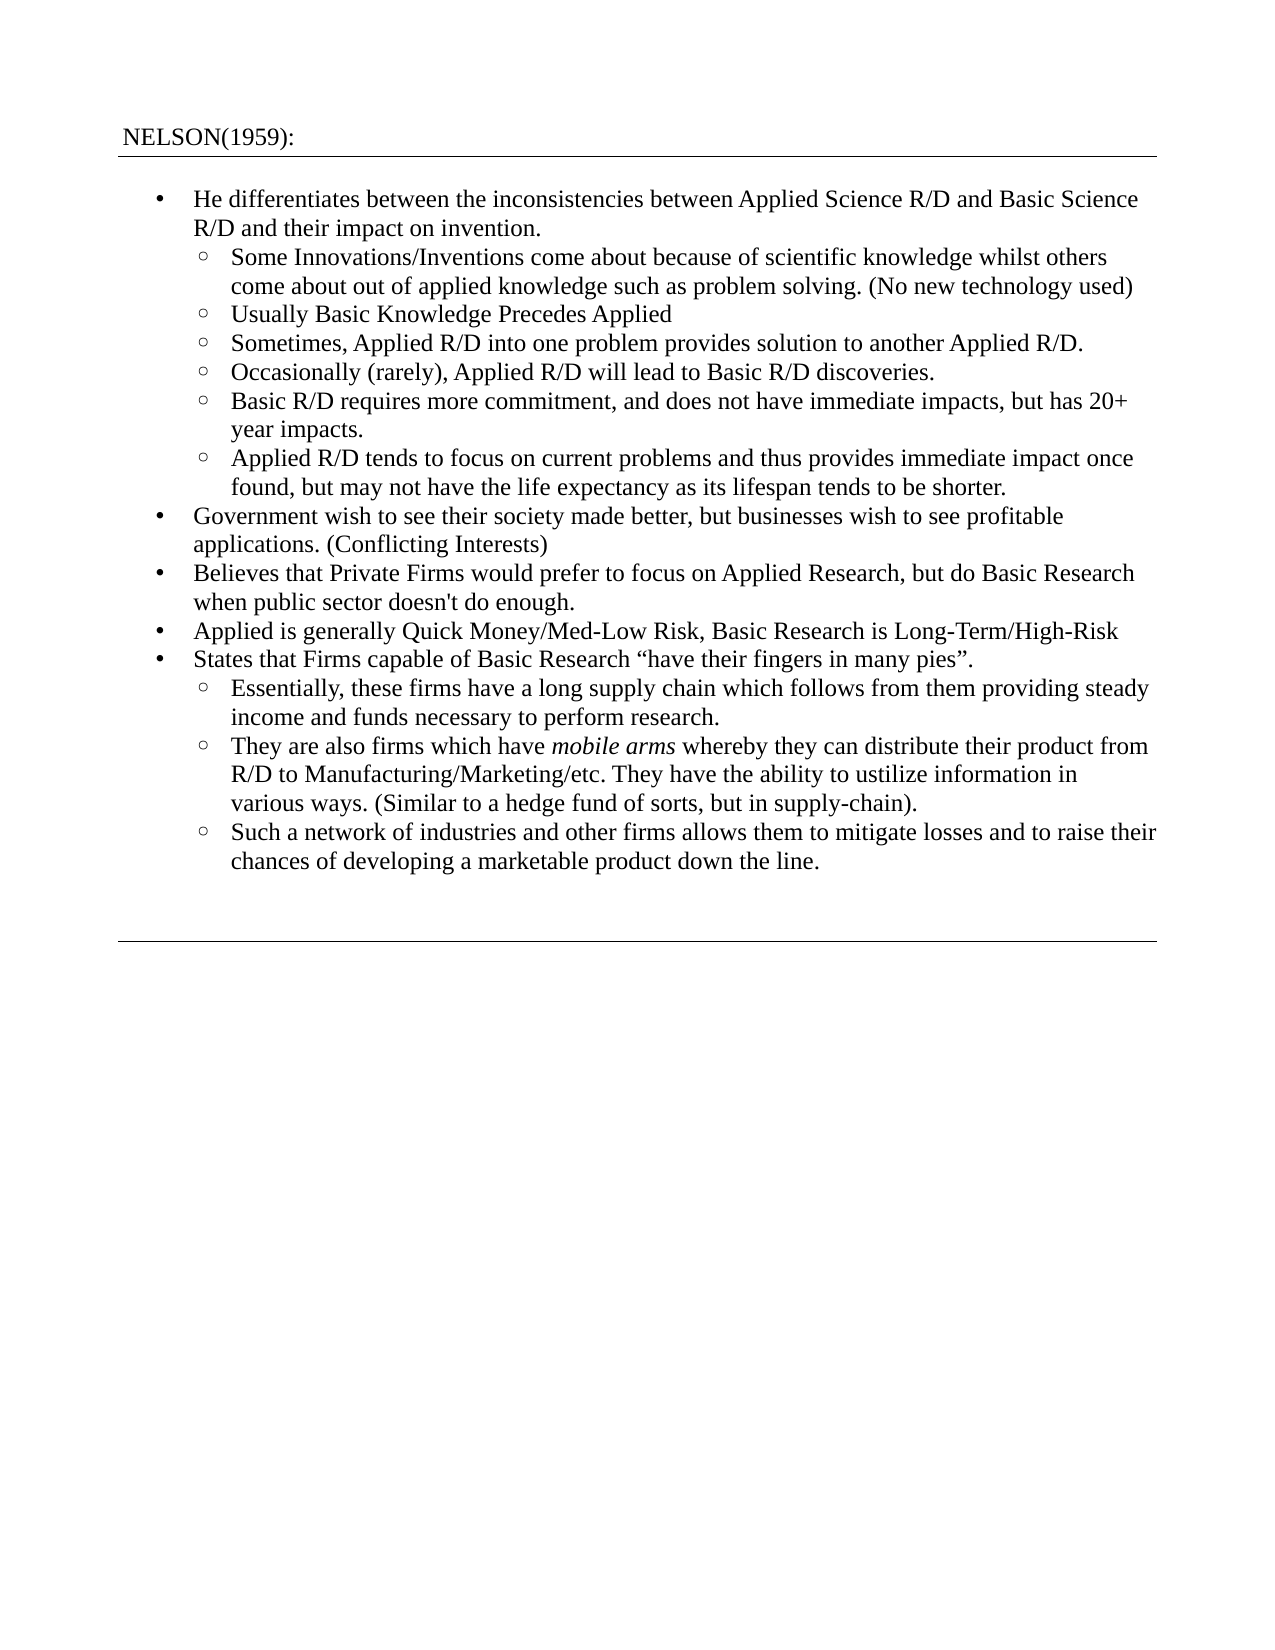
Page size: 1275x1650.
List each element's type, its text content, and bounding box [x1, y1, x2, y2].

list Government wish to see their society made better, but businesses wish to see profitable applications. (Conflicting Interests) [156, 501, 1157, 558]
list Such a network of industries and other firms allows them to mitigate losses and to raise their chances of developing a marketable product down the line. [193, 817, 1157, 874]
list Usually Basic Knowledge Precedes Applied [193, 299, 1157, 328]
list He differentiates between the inconsistencies between Applied Science R/D and Basic Science R/D and their impact on invention. [156, 184, 1157, 242]
list Basic R/D requires more commitment, and does not have immediate impacts, but has 20+ year impacts. [193, 386, 1157, 443]
list Some Innovations/Inventions come about because of scientific knowledge whilst others come about out of applied knowledge such as problem solving. (No new technology used) [193, 242, 1157, 299]
list Sometimes, Applied R/D into one problem provides solution to another Applied R/D. [193, 328, 1157, 357]
list States that Firms capable of Basic Research “have their fingers in many pies”. [156, 644, 1157, 673]
list Occasionally (rarely), Applied R/D will lead to Basic R/D discoveries. [193, 357, 1157, 386]
list They are also firms which have mobile arms whereby they can distribute their product from R/D to Manufacturing/Marketing/etc. They have the ability to ustilize information in various ways. (Similar to a hedge fund of sorts, but in supply-chain). [193, 731, 1157, 817]
list Applied R/D tends to focus on current problems and thus provides immediate impact once found, but may not have the life expectancy as its lifespan tends to be shorter. [193, 443, 1157, 501]
text NELSON(1959): [118, 118, 1157, 156]
list Believes that Private Firms would prefer to focus on Applied Research, but do Basic Research when public sector doesn't do enough. [156, 558, 1157, 616]
list Applied is generally Quick Money/Med-Low Risk, Basic Research is Long-Term/High-Risk [156, 616, 1157, 644]
list Essentially, these firms have a long supply chain which follows from them providing steady income and funds necessary to perform research. [193, 673, 1157, 731]
